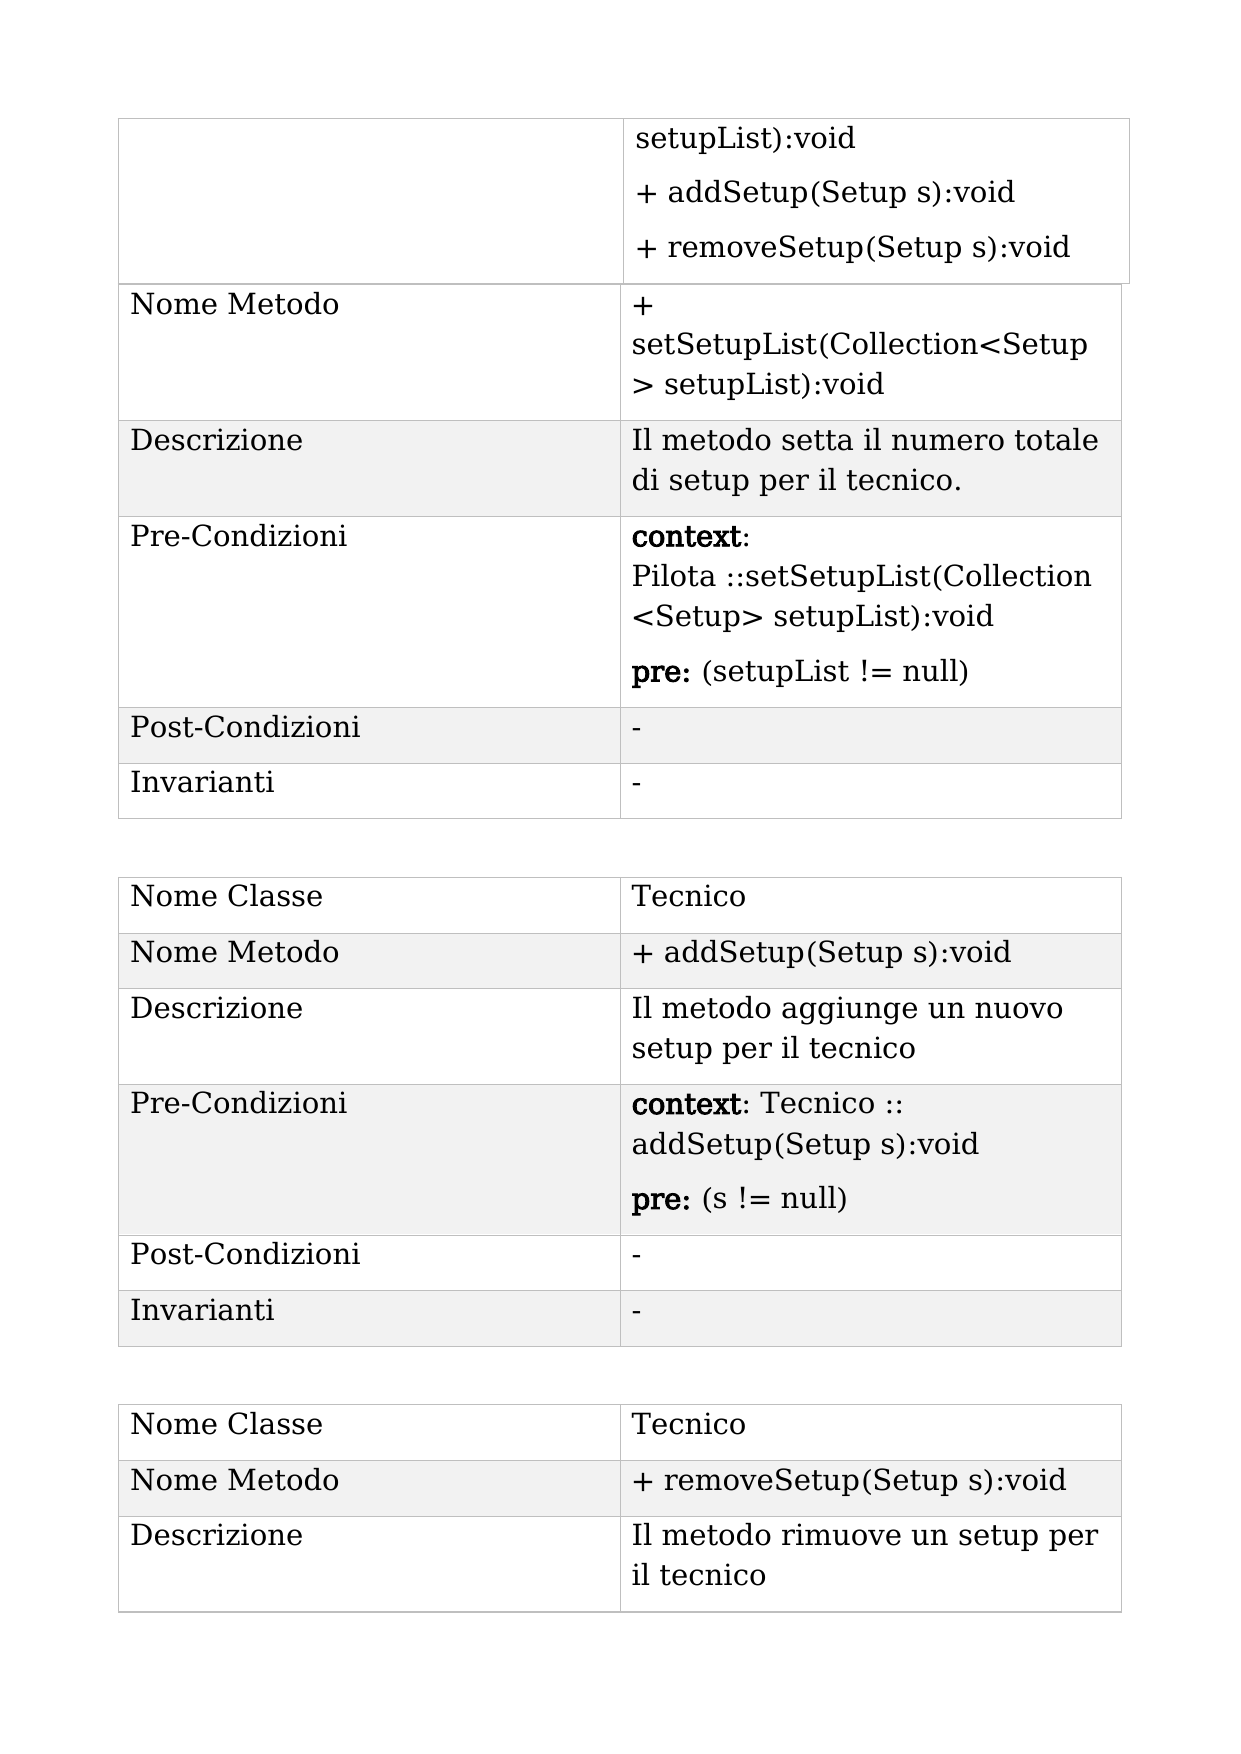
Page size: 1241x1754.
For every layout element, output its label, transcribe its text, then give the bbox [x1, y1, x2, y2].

table_cell [119, 119, 623, 283]
table_cell + removeSetup(Setup s):void [621, 1461, 1121, 1516]
table_cell setupList):void + addSetup(Setup s):void + removeSetup(Setup s):void [624, 119, 1129, 283]
table_cell Nome Metodo [119, 1461, 620, 1516]
table_header Tecnico [621, 878, 1121, 932]
table_cell + addSetup(Setup s):void [621, 934, 1121, 988]
table_cell - [621, 1236, 1121, 1290]
table_cell - [621, 1291, 1121, 1346]
table_header Nome Metodo [119, 285, 620, 420]
table_cell Descrizione [119, 421, 620, 516]
table_cell Invarianti [119, 764, 620, 818]
table_header Tecnico [621, 1405, 1121, 1460]
table_cell Post-Condizioni [119, 708, 620, 763]
table_cell Nome Metodo [119, 934, 620, 988]
table_cell Post-Condizioni [119, 1236, 620, 1290]
table_cell context: Tecnico :: addSetup(Setup s):void pre: (s != null) [621, 1085, 1121, 1234]
table_cell - [621, 764, 1121, 818]
table_cell Invarianti [119, 1291, 620, 1346]
table_cell Pre-Condizioni [119, 1085, 620, 1234]
table_header + setSetupList(Collection<Setup> setupList):void [621, 285, 1121, 420]
table_header Nome Classe [119, 878, 620, 932]
table_cell Descrizione [119, 1517, 620, 1611]
table_cell Pre-Condizioni [119, 517, 620, 707]
table_cell context: Pilota ::setSetupList(Collection<Setup> setupList):void pre: (setupList != null) [621, 517, 1121, 707]
table_cell Il metodo rimuove un setup per il tecnico [621, 1517, 1121, 1611]
table_header Nome Classe [119, 1405, 620, 1460]
table_cell Il metodo aggiunge un nuovo setup per il tecnico [621, 989, 1121, 1084]
table_cell Il metodo setta il numero totale di setup per il tecnico. [621, 421, 1121, 516]
table_cell - [621, 708, 1121, 763]
table_cell Descrizione [119, 989, 620, 1084]
